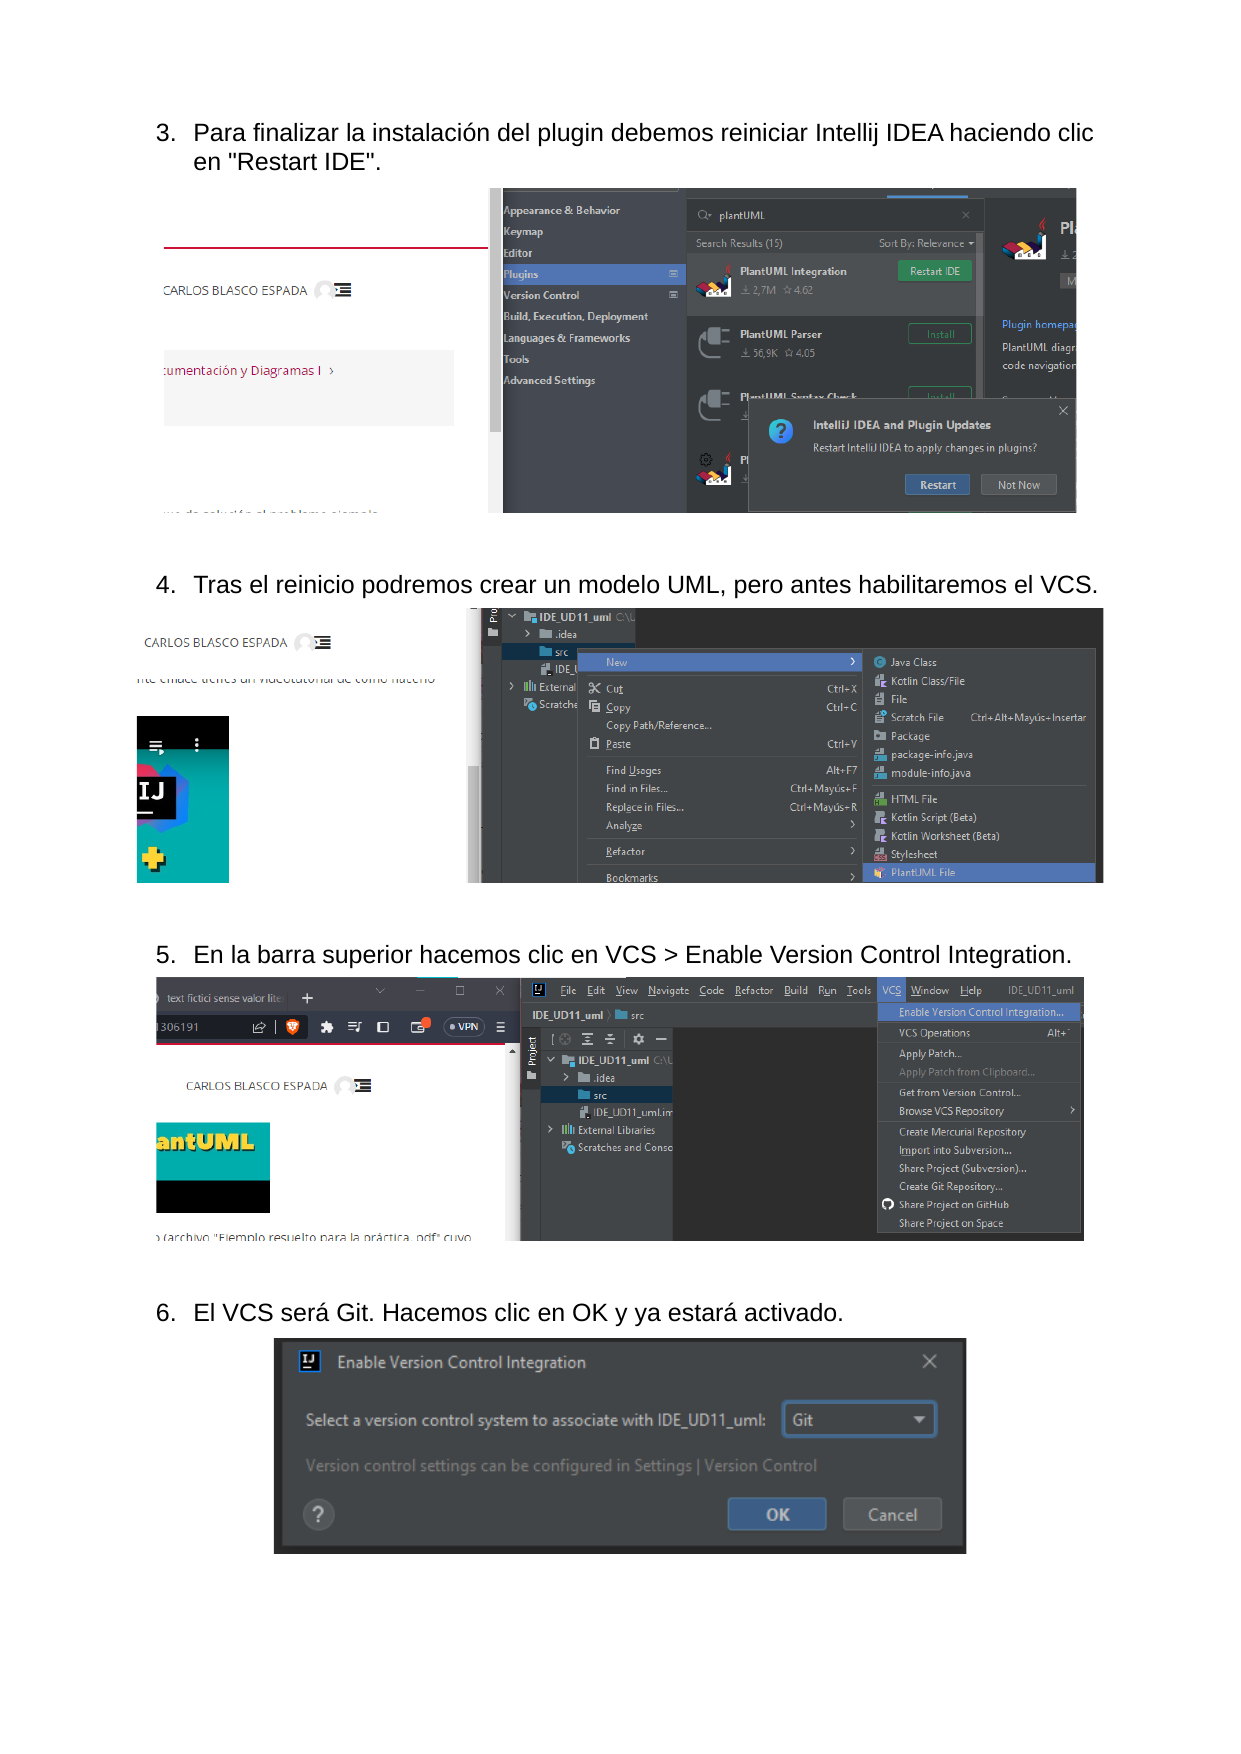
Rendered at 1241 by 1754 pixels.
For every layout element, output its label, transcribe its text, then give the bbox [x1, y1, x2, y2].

list Tras el reinicio podremos crear un modelo UML, pero antes habilitaremos el VCS. [156, 570, 1122, 599]
picture [273, 1338, 967, 1554]
picture [163, 188, 1077, 513]
list En la barra superior hacemos clic en VCS > Enable Version Control Integration. [156, 940, 1122, 969]
picture [136, 608, 1104, 883]
picture [156, 977, 1084, 1241]
list Para finalizar la instalación del plugin debemos reiniciar Intellij IDEA haciendo clic en "Restart IDE". [156, 118, 1122, 176]
list El VCS será Git. Hacemos clic en OK y ya estará activado. [156, 1298, 1122, 1327]
